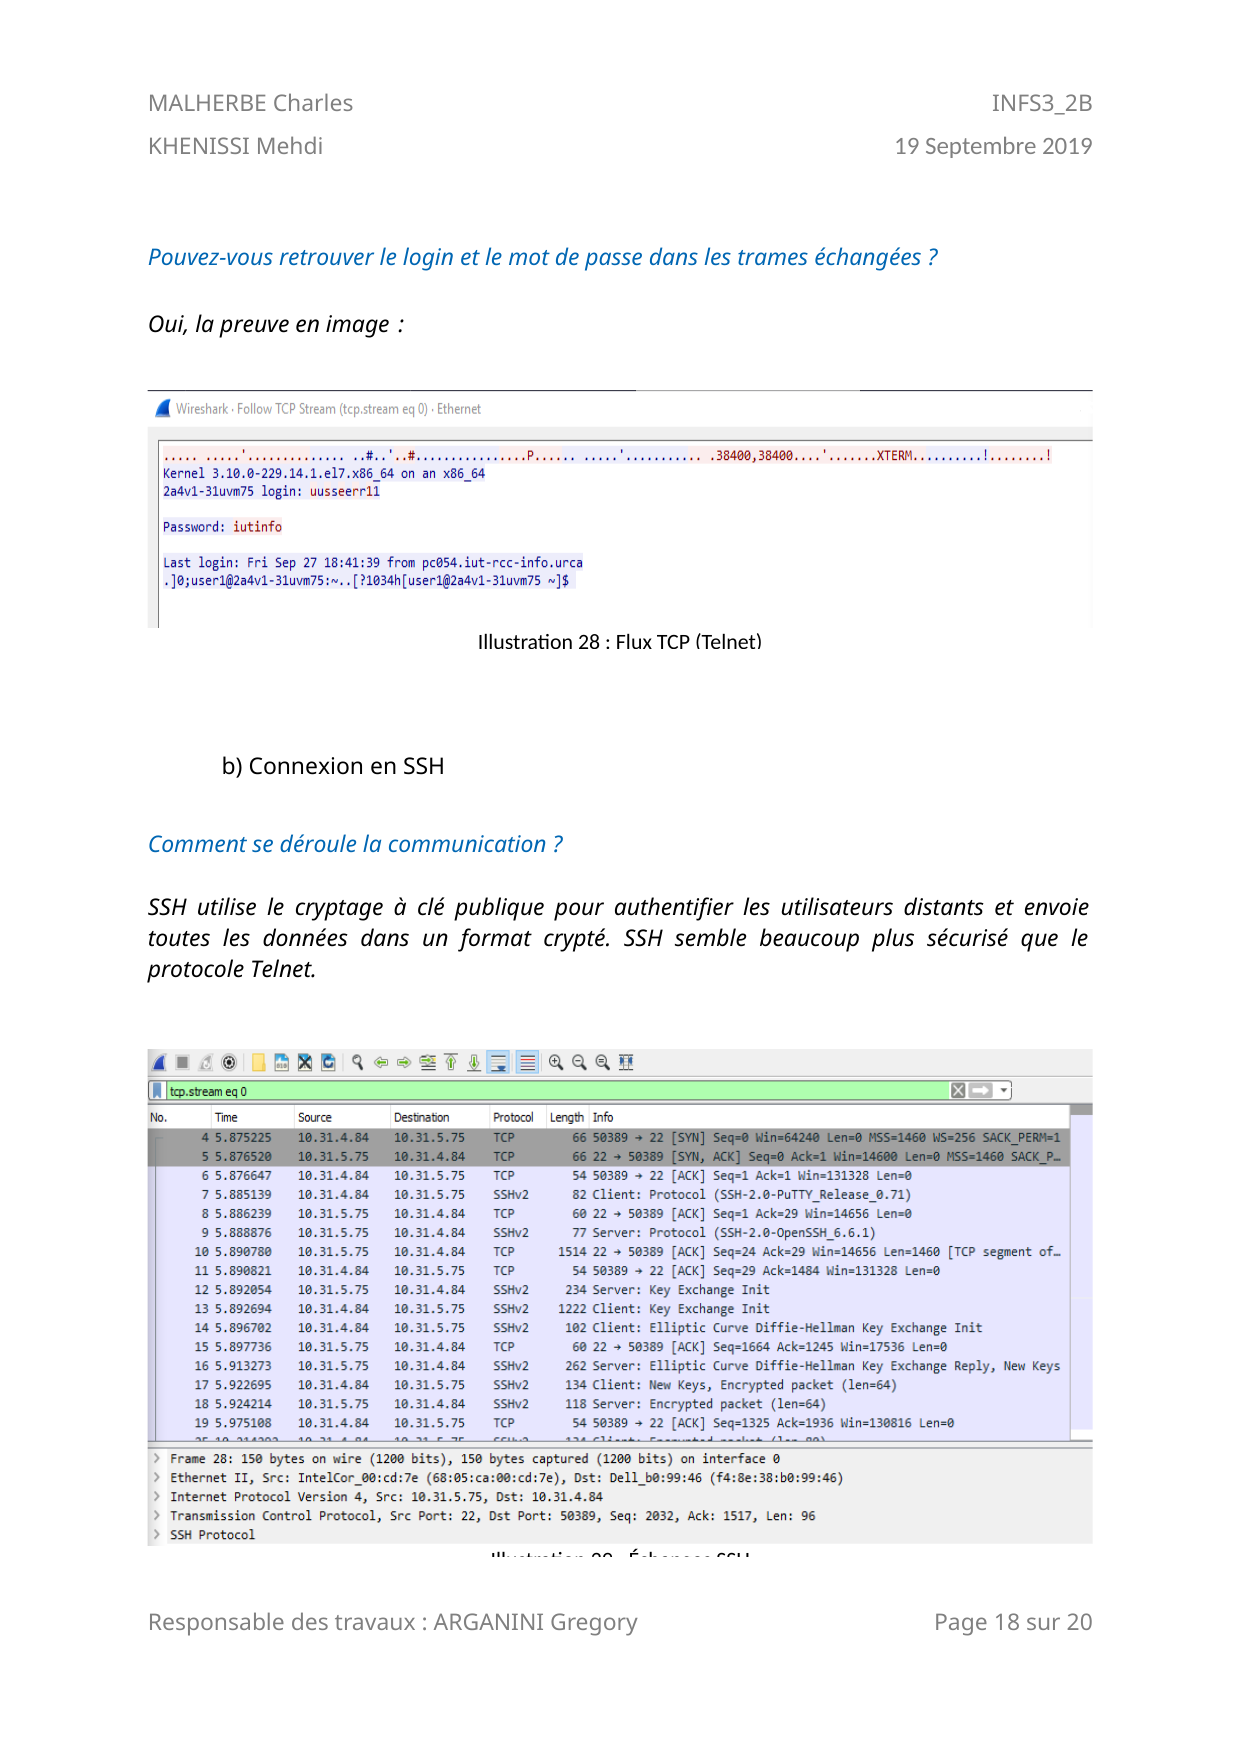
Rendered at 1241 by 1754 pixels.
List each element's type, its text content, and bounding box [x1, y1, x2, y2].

text SSH utilise le cryptage à clé publique pour authentifier les utilisateurs distants et envoie toutes les données dans un format crypté. SSH semble beaucoup plus sécurisé que le protocole Telnet. [148, 891, 1093, 984]
text Illustration 28 : Flux TCP (Telnet) [148, 628, 1093, 649]
text Illustration 29 : Échanges SSH [148, 1546, 1093, 1556]
text b) Connexion en SSH [221, 750, 1093, 781]
text Illustration 29 : Échanges SSH [148, 1028, 1093, 1049]
text Comment se déroule la communication ? [148, 828, 1093, 859]
text Oui, la preuve en image : [148, 307, 1093, 339]
text [148, 369, 1093, 390]
text Pouvez-vous retrouver le login et le mot de passe dans les trames échangées ? [148, 241, 1093, 272]
